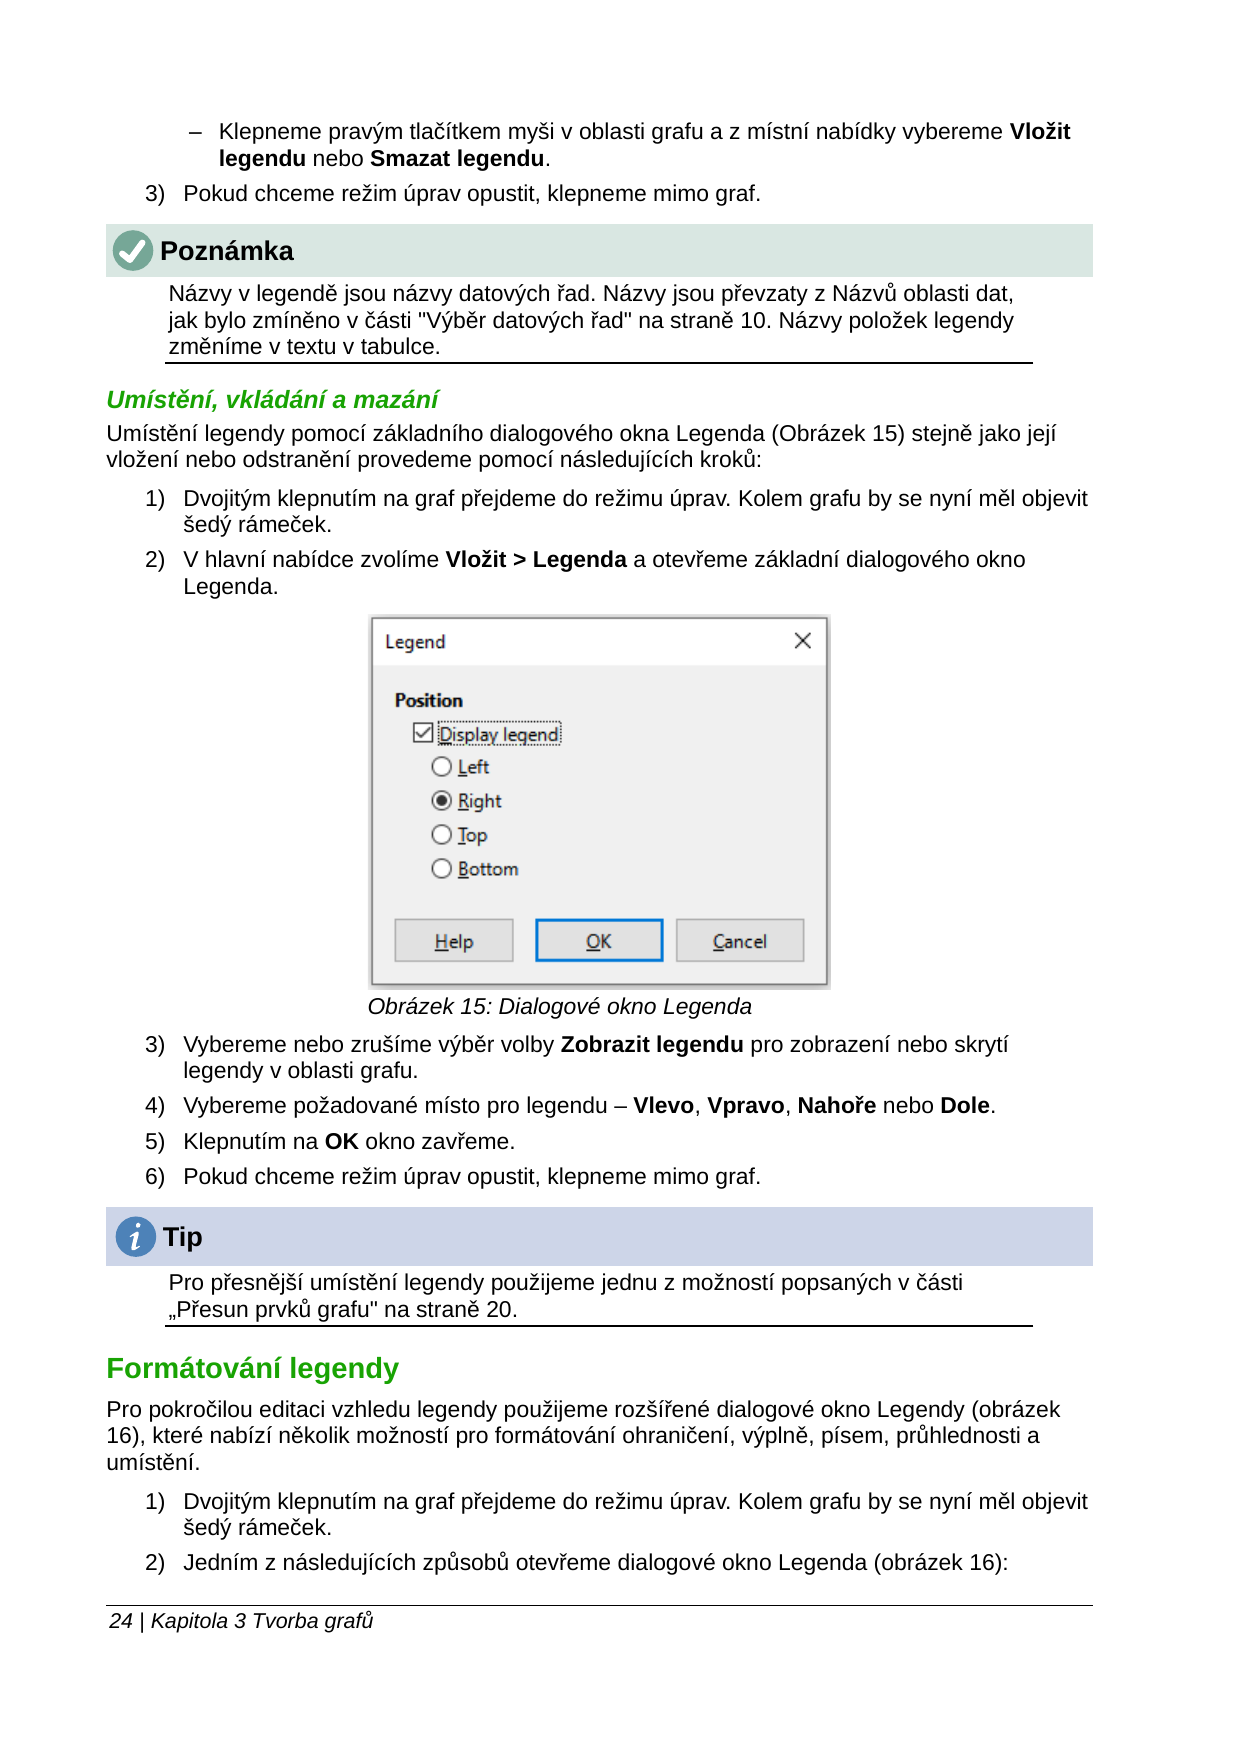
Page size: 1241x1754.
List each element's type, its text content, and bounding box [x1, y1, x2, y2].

list V hlavní nabídce zvolíme Vložit > Legenda a otevřeme základní dialogového okno Legenda. [165, 546, 1093, 599]
text Pro přesnější umístění legendy použijeme jednu z možností popsaných v části „Přesunutí prvků grafu" na straně 19. [165, 1266, 1033, 1325]
subtitle Formátování legendy [106, 1351, 1093, 1384]
subtitle Poznámka [106, 224, 1093, 277]
list Klepneme pravým tlačítkem myši v oblasti grafu a z místní nabídky vybereme Vložit legendu nebo Smazat legendu. [189, 118, 1093, 171]
list Umístění legendy pomocí základního dialogového okna Legenda (Obrázek 15) stejně jako její vložení nebo odstranění provedeme pomocí následujících kroků: [106, 420, 1093, 472]
subtitle Tip [106, 1207, 1093, 1266]
list Pokud chceme režim úprav opustit, klepneme mimo graf. [165, 1163, 1093, 1189]
list Pro pokročilou editaci vzhledu legendy použijeme rozšířené dialogové okno Legendy (obrázek 16), které nabízí několik možností pro formátování ohraničení, výplně, písem, průhlednosti a umístění. [106, 1396, 1093, 1475]
subtitle Umístění, vkládání a mazání [106, 385, 1093, 414]
list Vybereme nebo zrušíme výběr volby Zobrazit legendu pro zobrazení nebo skrytí legendy v oblasti grafu. [165, 1031, 1093, 1084]
list Dvojitým klepnutím na graf přejdeme do režimu úprav. Kolem grafu by se nyní měl objevit šedý rámeček. [165, 1488, 1093, 1540]
list Klepnutím na OK okno zavřeme. [165, 1128, 1093, 1154]
list Dvojitým klepnutím na graf přejdeme do režimu úprav. Kolem grafu by se nyní měl objevit šedý rámeček. [165, 485, 1093, 538]
list Vybereme požadované místo pro legendu – Vlevo, Vpravo, Nahoře nebo Dole. [165, 1092, 1093, 1119]
text Názvy v legendě jsou názvy datových řad. Názvy jsou převzaty z Názvů oblasti dat, jak bylo zmíněno v části "Výběr datových řad" na straně 9. Názvy položek legendy změníme v textu v tabulce. [165, 277, 1033, 362]
text Obrázek 15: Dialogové okno Legenda [365, 611, 834, 1019]
picture [367, 614, 831, 990]
list Jedním z následujících způsobů otevřeme dialogové okno Legenda (obrázek 16): [165, 1549, 1093, 1576]
list Pokud chceme režim úprav opustit, klepneme mimo graf. [165, 180, 1093, 206]
